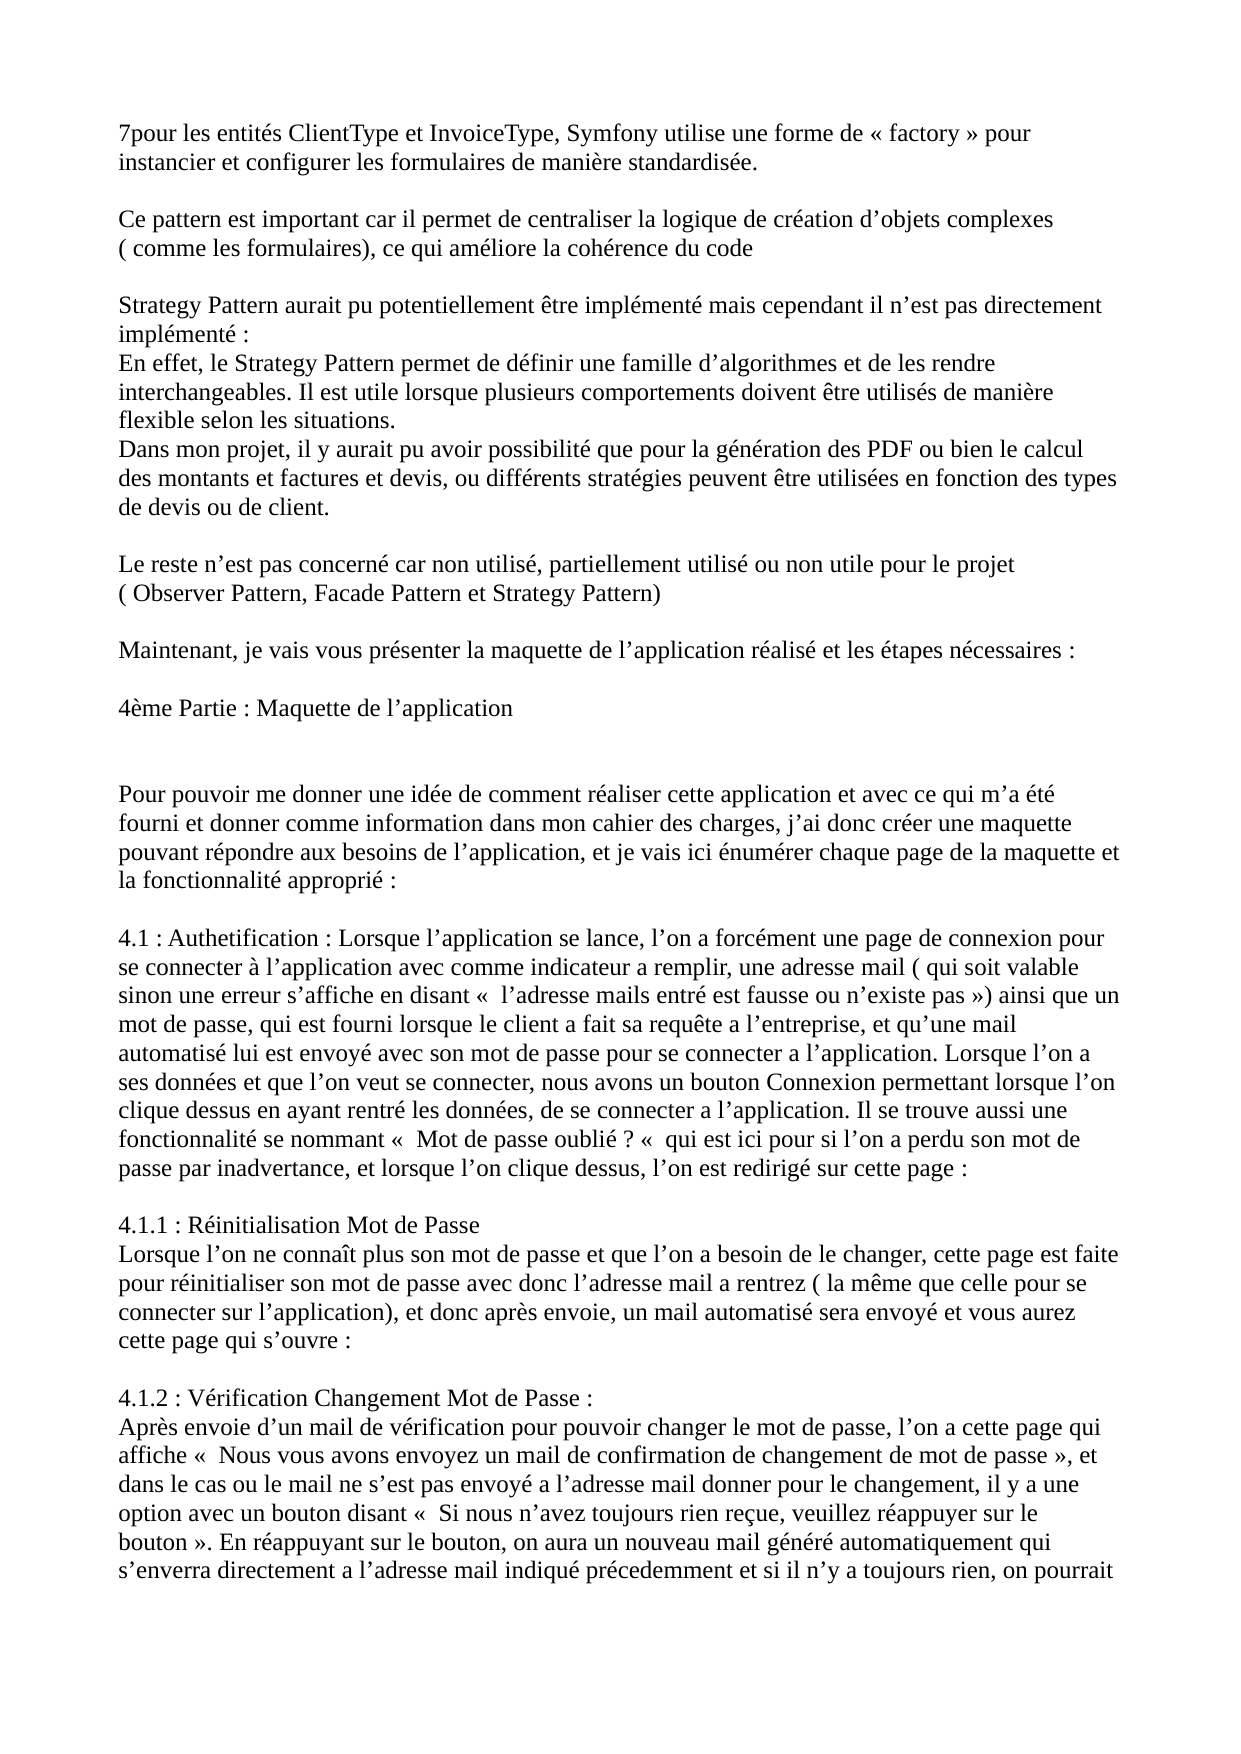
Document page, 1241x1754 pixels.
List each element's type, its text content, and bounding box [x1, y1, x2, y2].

text Lorsque l’on ne connaît plus son mot de passe et que l’on a besoin de le changer, cette page est faite pour réinitialiser son mot de passe avec donc l’adresse mail a rentrez ( la même que celle pour se connecter sur l’application), et donc après envoie, un mail automatisé sera envoyé et vous aurez cette page qui s’ouvre : [118, 1239, 1122, 1354]
text 4.1.1 : Réinitialisation Mot de Passe [118, 1211, 1122, 1239]
text Ce pattern est important car il permet de centraliser la logique de création d’objets complexes ( comme les formulaires), ce qui améliore la cohérence du code [118, 204, 1122, 262]
text En effet, le Strategy Pattern permet de définir une famille d’algorithmes et de les rendre interchangeables. Il est utile lorsque plusieurs comportements doivent être utilisés de manière flexible selon les situations. [118, 348, 1122, 434]
text 4.1 : Authetification : Lorsque l’application se lance, l’on a forcément une page de connexion pour se connecter à l’application avec comme indicateur a remplir, une adresse mail ( qui soit valable sinon une erreur s’affiche en disant « l’adresse mails entré est fausse ou n’existe pas ») ainsi que un mot de passe, qui est fourni lorsque le client a fait sa requête a l’entreprise, et qu’une mail automatisé lui est envoyé avec son mot de passe pour se connecter a l’application. Lorsque l’on a ses données et que l’on veut se connecter, nous avons un bouton Connexion permettant lorsque l’on clique dessus en ayant rentré les données, de se connecter a l’application. Il se trouve aussi une fonctionnalité se nommant « Mot de passe oublié ? « qui est ici pour si l’on a perdu son mot de passe par inadvertance, et lorsque l’on clique dessus, l’on est redirigé sur cette page : [118, 923, 1122, 1182]
text Le reste n’est pas concerné car non utilisé, partiellement utilisé ou non utile pour le projet ( Observer Pattern, Facade Pattern et Strategy Pattern) [118, 549, 1122, 607]
text Strategy Pattern aurait pu potentiellement être implémenté mais cependant il n’est pas directement implémenté : [118, 291, 1122, 348]
text Après envoie d’un mail de vérification pour pouvoir changer le mot de passe, l’on a cette page qui affiche « Nous vous avons envoyez un mail de confirmation de changement de mot de passe », et dans le cas ou le mail ne s’est pas envoyé a l’adresse mail donner pour le changement, il y a une option avec un bouton disant « Si nous n’avez toujours rien reçue, veuillez réappuyer sur le bouton ». En réappuyant sur le bouton, on aura un nouveau mail généré automatiquement qui s’enverra directement a l’adresse mail indiqué précedemment et si il n’y a toujours rien, on pourrait [118, 1412, 1122, 1584]
text Pour pouvoir me donner une idée de comment réaliser cette application et avec ce qui m’a été fourni et donner comme information dans mon cahier des charges, j’ai donc créer une maquette pouvant répondre aux besoins de l’application, et je vais ici énumérer chaque page de la maquette et la fonctionnalité approprié : [118, 779, 1122, 894]
text Maintenant, je vais vous présenter la maquette de l’application réalisé et les étapes nécessaires : [118, 636, 1122, 664]
text 7pour les entités ClientType et InvoiceType, Symfony utilise une forme de « factory » pour instancier et configurer les formulaires de manière standardisée. [118, 118, 1122, 176]
text 4.1.2 : Vérification Changement Mot de Passe : [118, 1383, 1122, 1412]
text Dans mon projet, il y aurait pu avoir possibilité que pour la génération des PDF ou bien le calcul des montants et factures et devis, ou différents stratégies peuvent être utilisées en fonction des types de devis ou de client. [118, 434, 1122, 521]
text 4ème Partie : Maquette de l’application [118, 693, 1122, 722]
